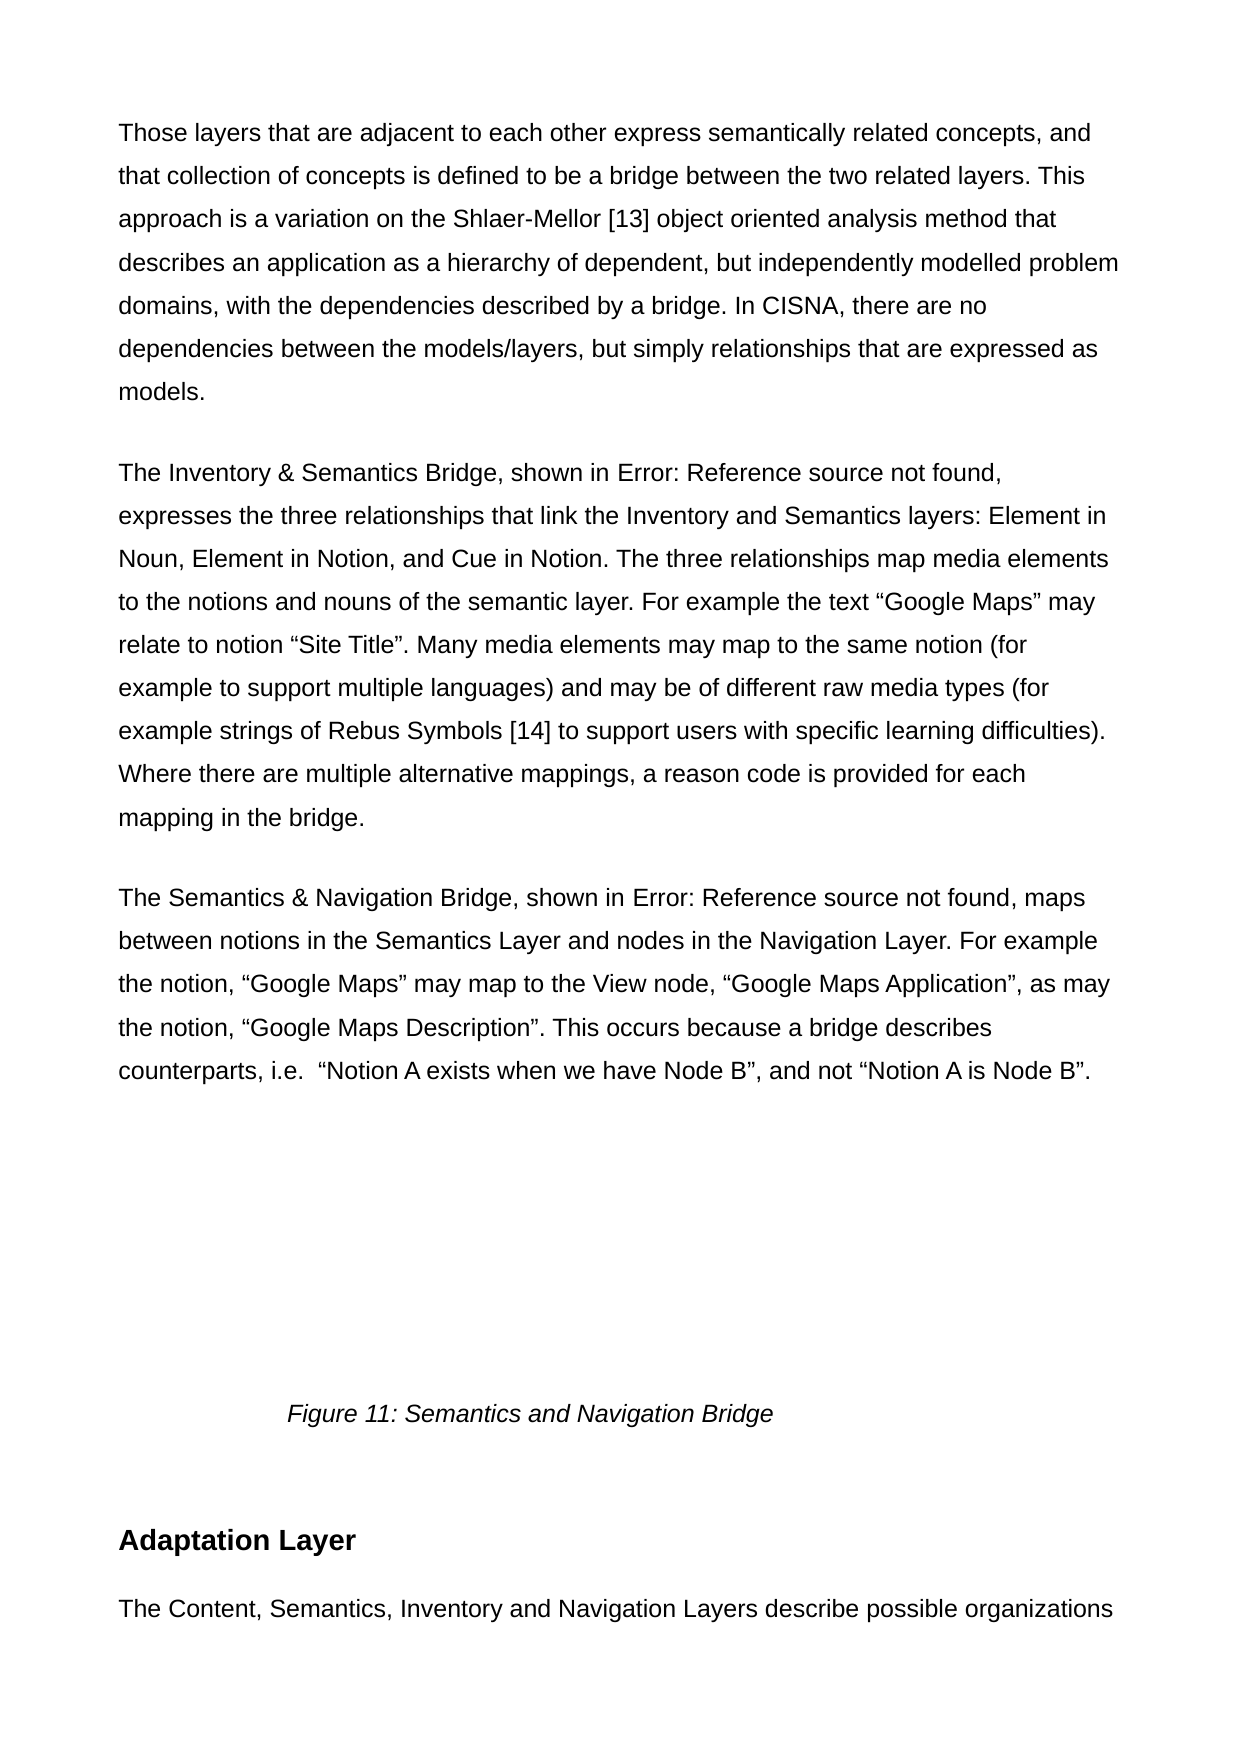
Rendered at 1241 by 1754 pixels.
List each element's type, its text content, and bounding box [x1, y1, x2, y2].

subtitle Adaptation Layer [118, 1522, 1122, 1556]
text The Content, Semantics, Inventory and Navigation Layers describe possible organizations of content, semantics and navigation within a document. What makes the document concrete is the specific selection of instances of each layer, where an instance is a transaction that expresses change to the layers in terms of add/modify/delete. Because an instance is a kind of transaction, the order of application of instances is important, hence the relationship between Instance and InstanceApplication, shown in Figure 12. Example instances may be “Default User”, “Default to Low vision user”, “Default User to Blind user”, “Blind User to Blind User with restricted mobility”. [118, 1593, 1122, 1622]
text The Semantics & Navigation Bridge, shown in Figure 11, maps between notions in the Semantics Layer and nodes in the Navigation Layer. For example the notion, “Google Maps” may map to the View node, “Google Maps Application”, as may the notion, “Google Maps Description”. This occurs because a bridge describes counterparts, i.e. “Notion A exists when we have Node B”, and not “Notion A is Node B”. [118, 883, 1122, 1084]
text Figure 11: Semantics and Navigation Bridge [287, 1124, 953, 1427]
text Those layers that are adjacent to each other express semantically related concepts, and that collection of concepts is defined to be a bridge between the two related layers. This approach is a variation on the Shlaer-Mellor [13] object oriented analysis method that describes an application as a hierarchy of dependent, but independently modelled problem domains, with the dependencies described by a bridge. In CISNA, there are no dependencies between the models/layers, but simply relationships that are expressed as models. [118, 118, 1122, 406]
text The Inventory & Semantics Bridge, shown in Figure 10, expresses the three relationships that link the Inventory and Semantics layers: Element in Noun, Element in Notion, and Cue in Notion. The three relationships map media elements to the notions and nouns of the semantic layer. For example the text “Google Maps” may relate to notion “Site Title”. Many media elements may map to the same notion (for example to support multiple languages) and may be of different raw media types (for example strings of Rebus Symbols [14] to support users with specific learning difficulties). Where there are multiple alternative mappings, a reason code is provided for each mapping in the bridge. [118, 457, 1122, 831]
